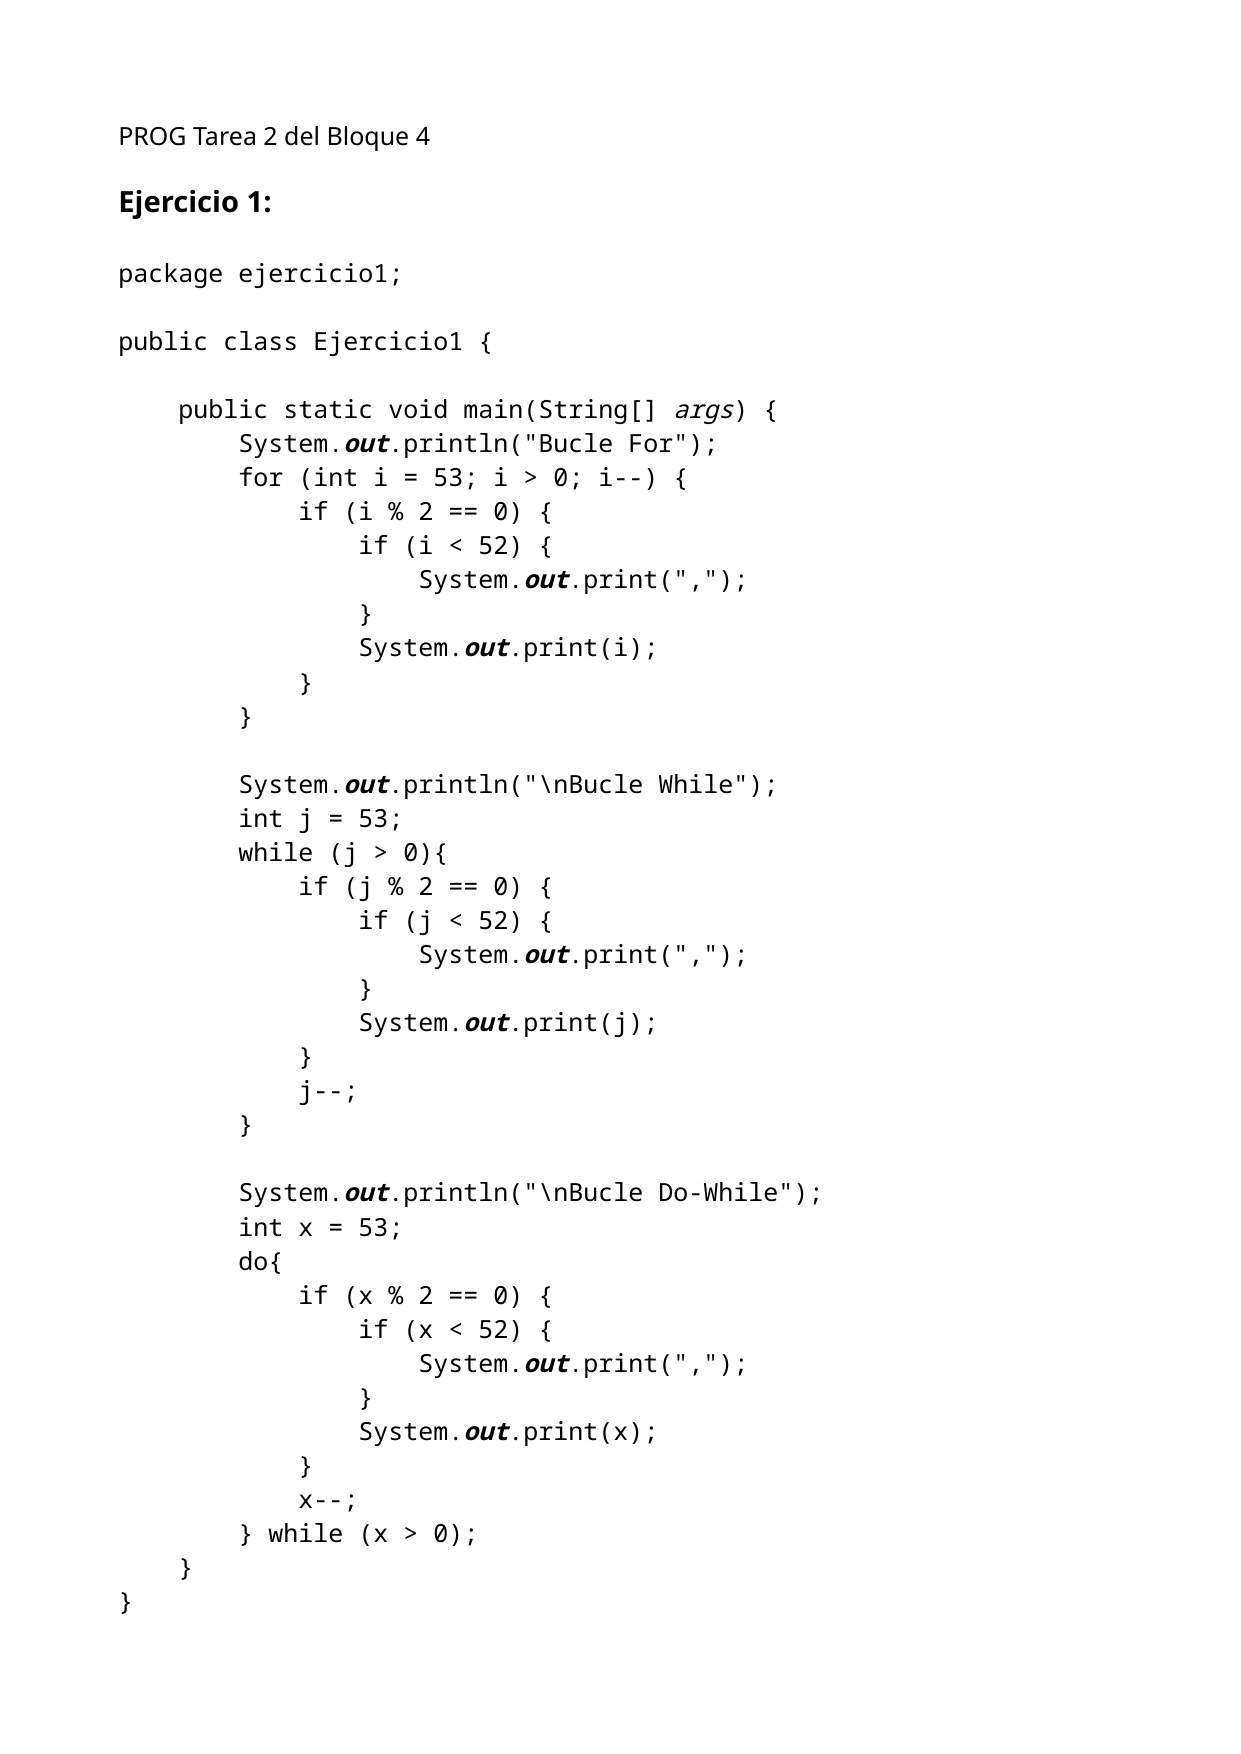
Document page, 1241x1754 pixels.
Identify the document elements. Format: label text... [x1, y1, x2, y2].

text public static void main(String[] args) { System.out.println("Bucle For"); for (int i = 53; i > 0; i--) { if (i % 2 == 0) { if (i < 52) { System.out.print(","); } System.out.print(i); } } System.out.println("\nBucle While"); int j = 53; while (j > 0){ if (j % 2 == 0) { if (j < 52) { System.out.print(","); } System.out.print(j); } j--; } System.out.println("\nBucle Do-While"); int x = 53; do{ if (x % 2 == 0) { if (x < 52) { System.out.print(","); } System.out.print(x); } x--; } while (x > 0); } } [118, 358, 1122, 1618]
text Ejercicio 1: [118, 182, 1122, 221]
text package ejercicio1; public class Ejercicio1 { [118, 255, 1122, 358]
